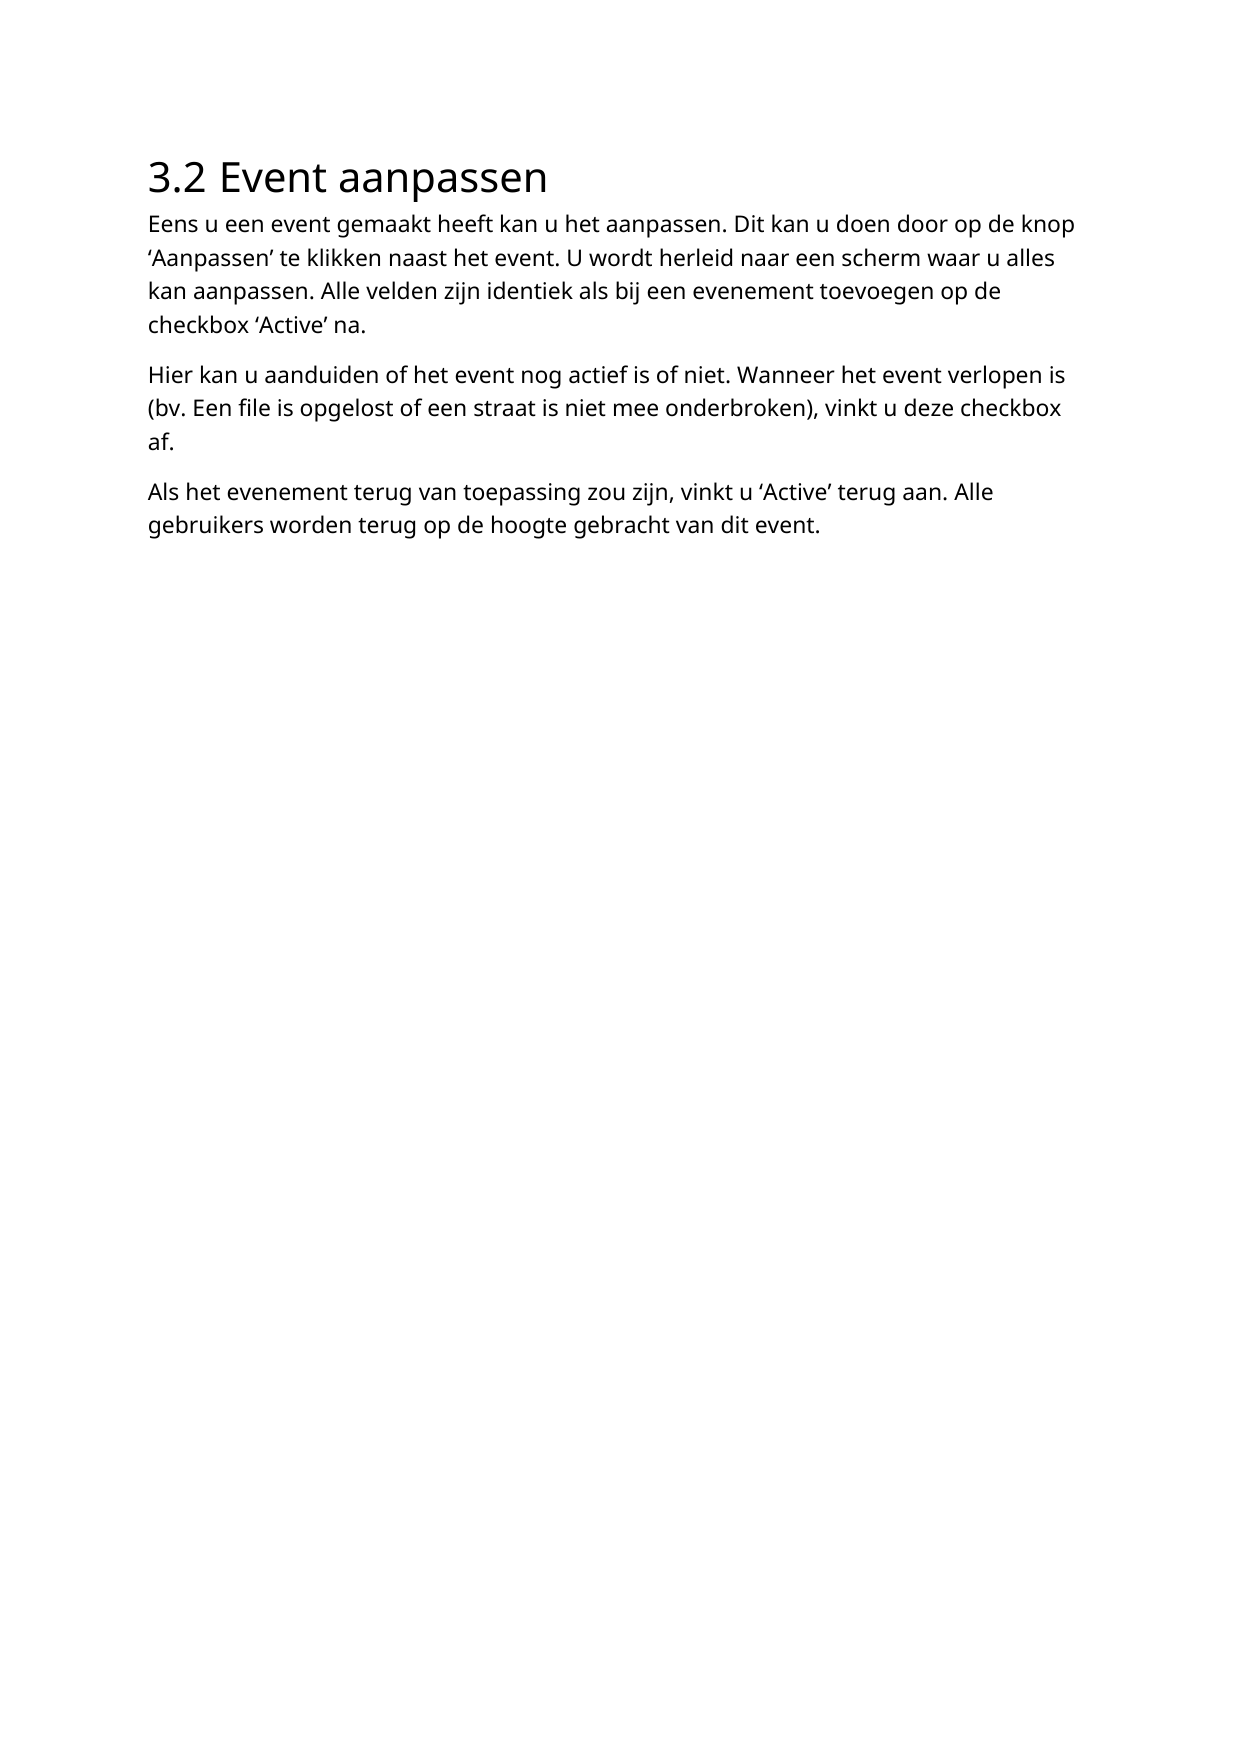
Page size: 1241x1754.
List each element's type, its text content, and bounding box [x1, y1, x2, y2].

text Hier kan u aanduiden of het event nog actief is of niet. Wanneer het event verlopen is (bv. Een file is opgelost of een straat is niet mee onderbroken), vinkt u deze checkbox af. [148, 359, 1093, 457]
text Eens u een event gemaakt heeft kan u het aanpassen. Dit kan u doen door op de knop ‘Aanpassen’ te klikken naast het event. U wordt herleid naar een scherm waar u alles kan aanpassen. Alle velden zijn identiek als bij een evenement toevoegen op de checkbox ‘Active’ na. [148, 208, 1093, 340]
text Als het evenement terug van toepassing zou zijn, vinkt u ‘Active’ terug aan. Alle gebruikers worden terug op de hoogte gebracht van dit event. [148, 476, 1093, 540]
subtitle Event aanpassen [148, 148, 1093, 204]
